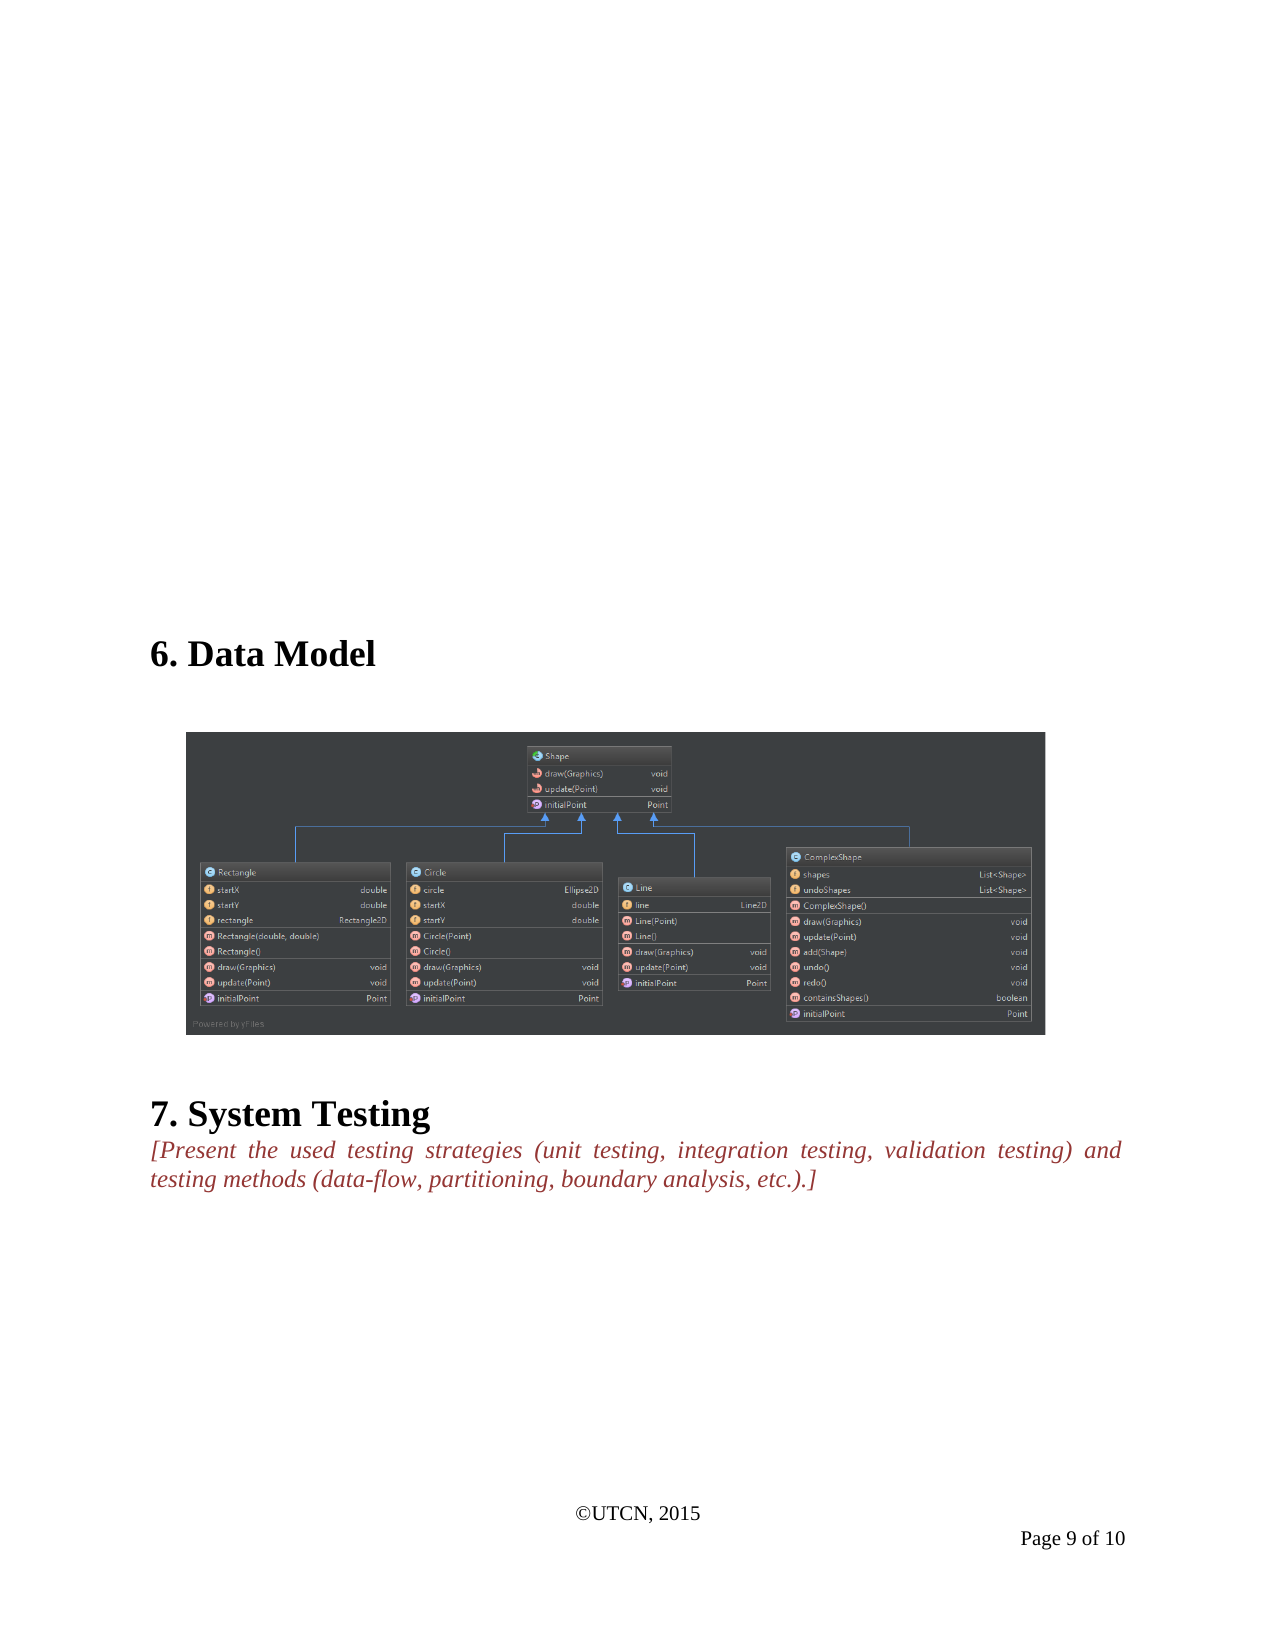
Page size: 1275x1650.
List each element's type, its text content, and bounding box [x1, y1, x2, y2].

title 6. Data Model [150, 631, 1125, 674]
text [Present the used testing strategies (unit testing, integration testing, validation testing) and testing methods (data-flow, partitioning, boundary analysis, etc.).] [150, 1135, 1125, 1192]
title 7. System Testing [150, 1092, 1125, 1135]
picture [186, 732, 1046, 1035]
